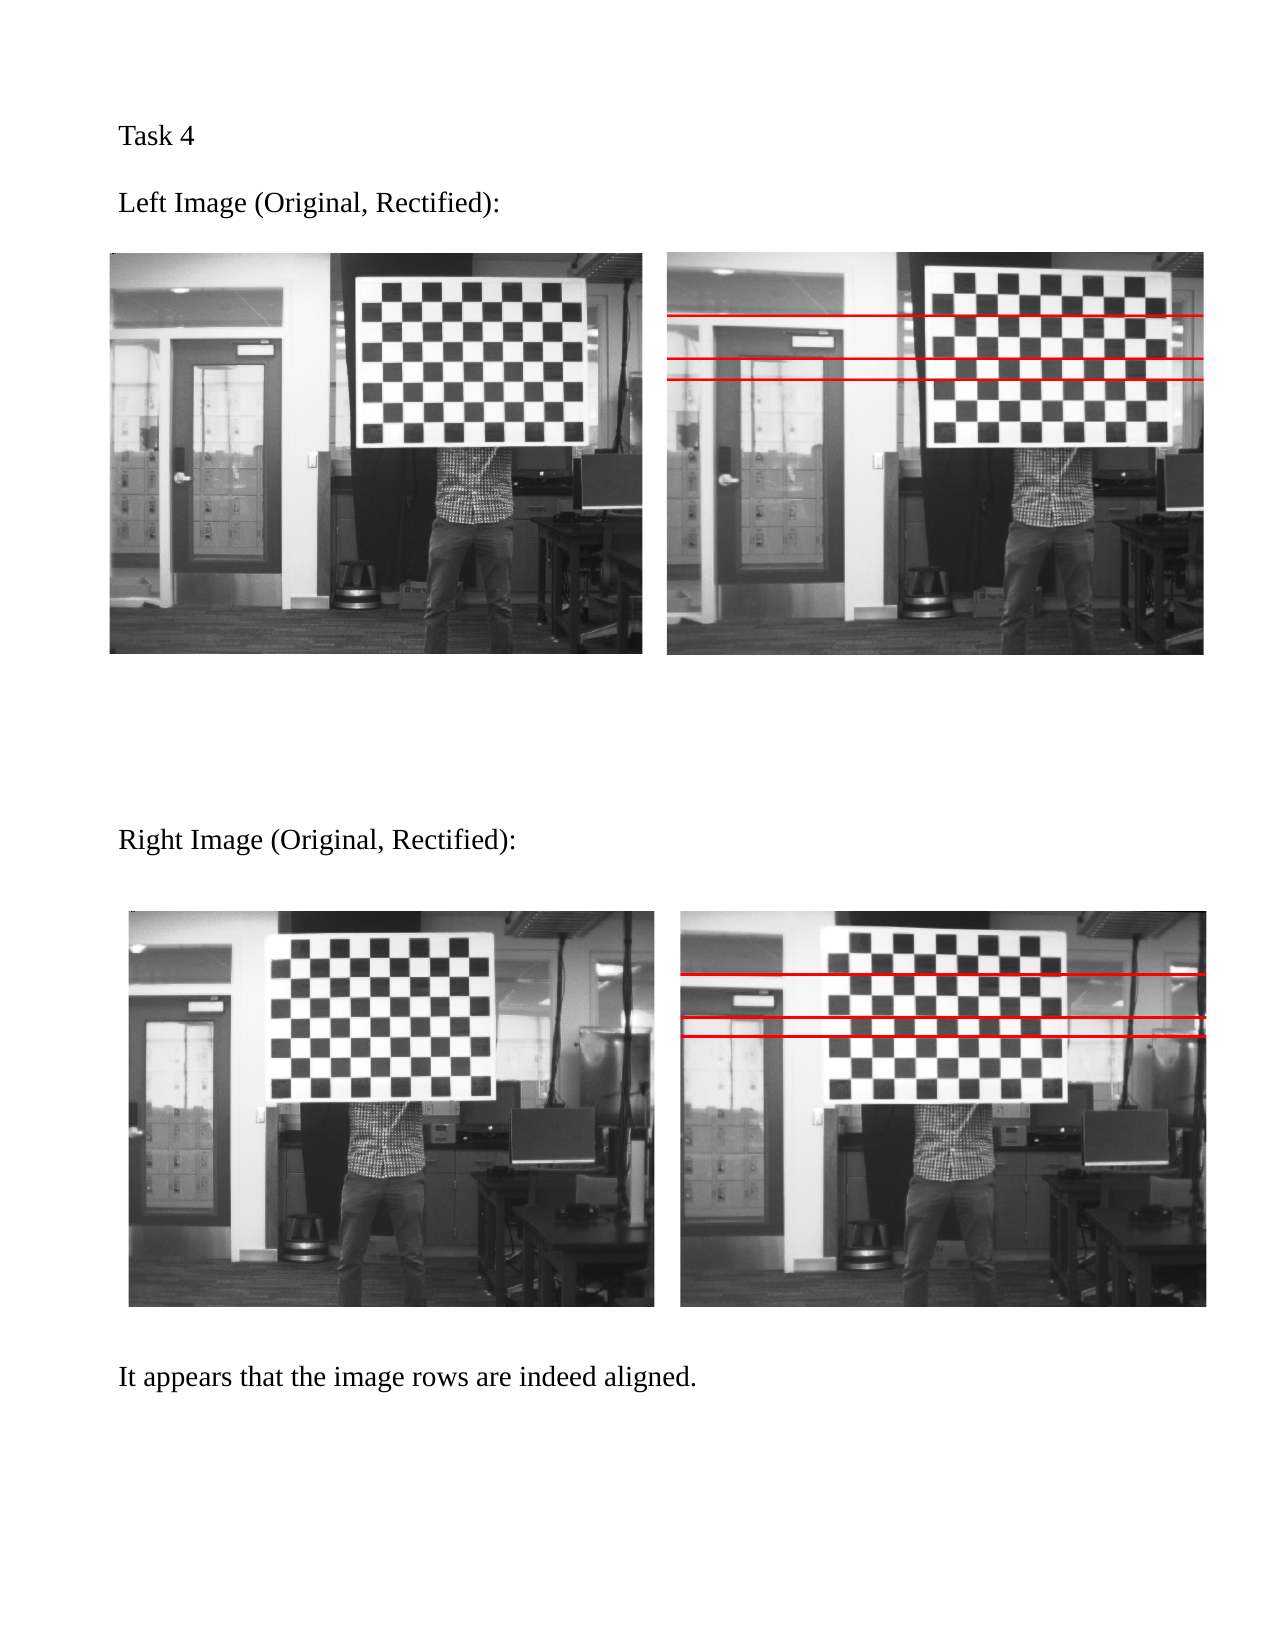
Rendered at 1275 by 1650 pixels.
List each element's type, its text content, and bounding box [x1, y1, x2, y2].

picture [128, 911, 655, 1307]
picture [666, 252, 1204, 655]
picture [109, 253, 643, 654]
text Task 4 [118, 118, 1157, 152]
picture [680, 911, 1207, 1307]
text Left Image (Original, Rectified): [118, 185, 1157, 219]
text Right Image (Original, Rectified): [118, 822, 1157, 856]
text It appears that the image rows are indeed aligned. [118, 1359, 1157, 1393]
